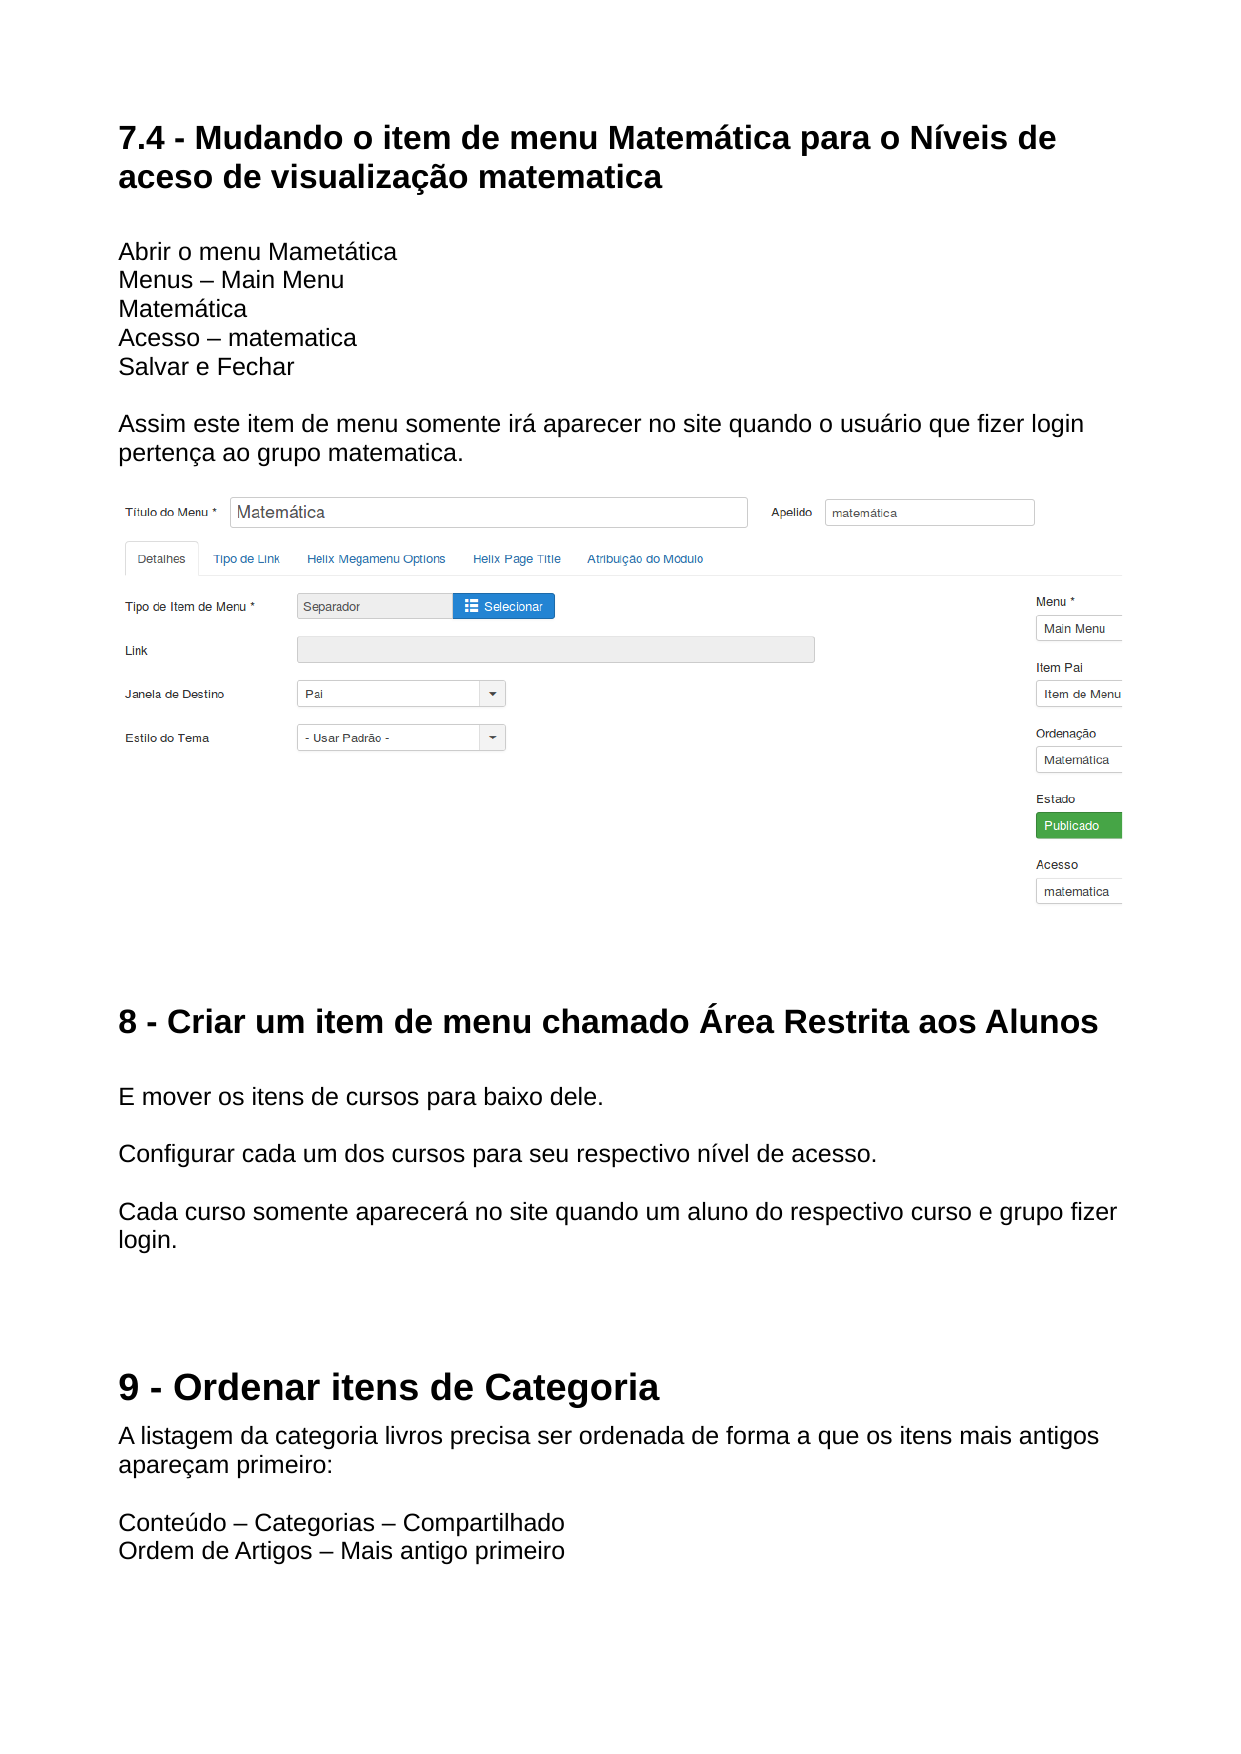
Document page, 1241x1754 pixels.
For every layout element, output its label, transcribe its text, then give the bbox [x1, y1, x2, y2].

text A listagem da categoria livros precisa ser ordenada de forma a que os itens mais antigos apareçam primeiro: [118, 1421, 1122, 1479]
text Matemática [118, 294, 1122, 323]
text Configurar cada um dos cursos para seu respectivo nível de acesso. [118, 1139, 1122, 1168]
picture [118, 495, 1123, 919]
subtitle 7.4 - Mudando o item de menu Matemática para o Níveis de aceso de visualização matematica [118, 118, 1122, 195]
text Assim este item de menu somente irá aparecer no site quando o usuário que fizer login pertença ao grupo matematica. [118, 409, 1122, 467]
subtitle 8 - Criar um item de menu chamado Área Restrita aos Alunos [118, 1001, 1122, 1040]
text Ordem de Artigos – Mais antigo primeiro [118, 1536, 1122, 1565]
text Cada curso somente aparecerá no site quando um aluno do respectivo curso e grupo fizer login. [118, 1196, 1122, 1254]
text E mover os itens de cursos para baixo dele. [118, 1081, 1122, 1110]
text Menus – Main Menu [118, 265, 1122, 294]
text Salvar e Fechar [118, 352, 1122, 380]
text Conteúdo – Categorias – Compartilhado [118, 1508, 1122, 1536]
text Abrir o menu Mametática [118, 237, 1122, 265]
subtitle 9 - Ordenar itens de Categoria [118, 1365, 1122, 1409]
text Acesso – matematica [118, 323, 1122, 352]
